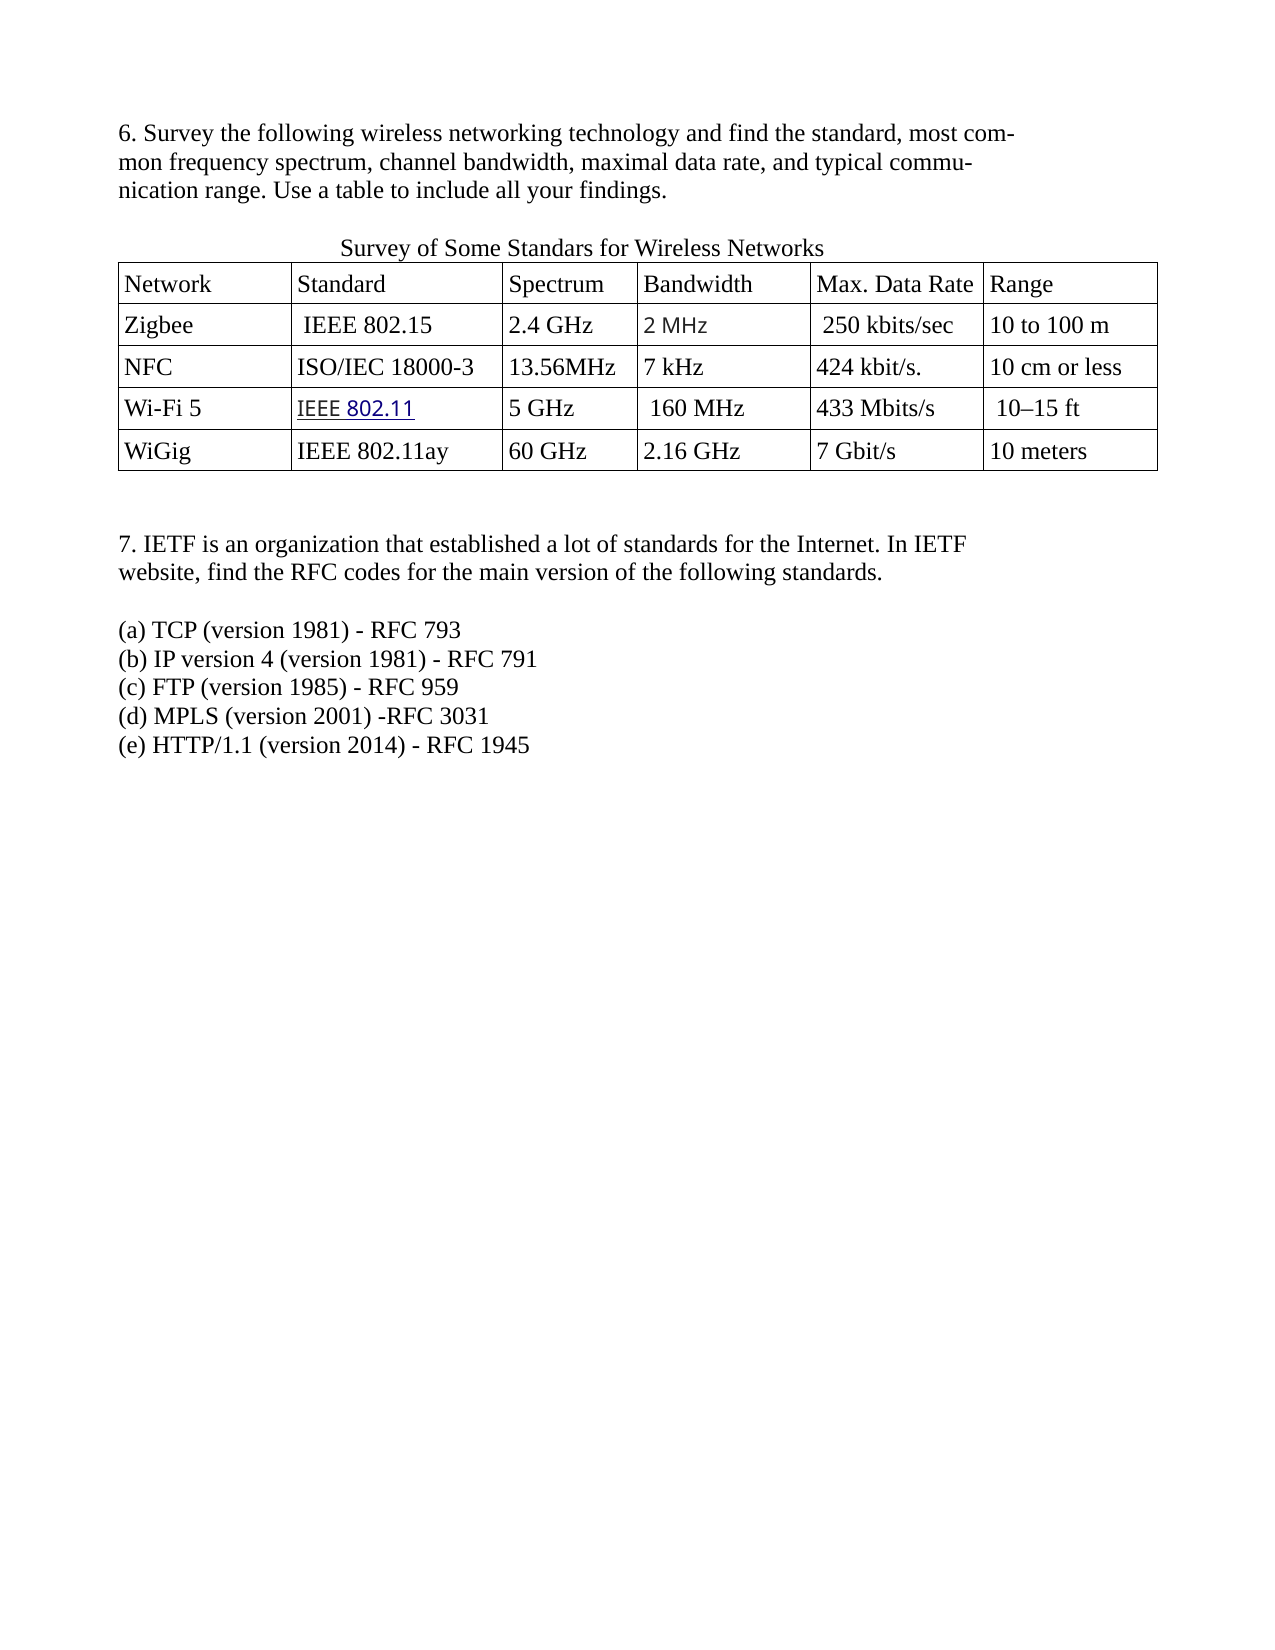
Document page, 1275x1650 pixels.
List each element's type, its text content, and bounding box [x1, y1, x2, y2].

table_cell 250 kbits/sec [811, 304, 983, 345]
text (d) MPLS (version 2001) -RFC 3031 [118, 701, 1157, 730]
table_cell 10–15 ft [984, 388, 1157, 429]
text (e) HTTP/1.1 (version 2014) - RFC 1945 [118, 730, 1157, 759]
table_cell 7 kHz [638, 346, 810, 387]
table_cell IEEE 802.11 [292, 388, 502, 429]
table_cell ISO/IEC 18000-3 [292, 346, 502, 387]
table_cell 10 meters [984, 430, 1157, 470]
table_cell 13.56MHz [503, 346, 637, 387]
table_cell 5 GHz [503, 388, 637, 429]
table_header Range [984, 263, 1157, 303]
table_header Spectrum [503, 263, 637, 303]
table_cell 10 to 100 m [984, 304, 1157, 345]
table_cell 424 kbit/s. [811, 346, 983, 387]
table_cell 160 MHz [638, 388, 810, 429]
text (c) FTP (version 1985) - RFC 959 [118, 672, 1157, 701]
table_cell 2 MHz [638, 304, 810, 345]
text mon frequency spectrum, channel bandwidth, maximal data rate, and typical commu- [118, 147, 1157, 176]
table_cell 10 cm or less [984, 346, 1157, 387]
table_header Max. Data Rate [811, 263, 983, 303]
text Survey of Some Standars for Wireless Networks [118, 233, 1157, 262]
table_cell 2.16 GHz [638, 430, 810, 470]
text nication range. Use a table to include all your findings. [118, 176, 1157, 204]
table_cell NFC [119, 346, 291, 387]
table_cell IEEE 802.11ay [292, 430, 502, 470]
text 6. Survey the following wireless networking technology and find the standard, most com- [118, 118, 1157, 147]
table_header Standard [292, 263, 502, 303]
table_cell 2.4 GHz [503, 304, 637, 345]
table_cell WiGig [119, 430, 291, 470]
table_cell 60 GHz [503, 430, 637, 470]
table_cell 433 Mbits/s [811, 388, 983, 429]
table_header Bandwidth [638, 263, 810, 303]
text (b) IP version 4 (version 1981) - RFC 791 [118, 644, 1157, 672]
text (a) TCP (version 1981) - RFC 793 [118, 615, 1157, 644]
table_cell 7 Gbit/s [811, 430, 983, 470]
table_cell Wi-Fi 5 [119, 388, 291, 429]
table_cell IEEE 802.15 [292, 304, 502, 345]
table_header Network [119, 263, 291, 303]
text 7. IETF is an organization that established a lot of standards for the Internet. In IETF [118, 529, 1157, 557]
table_cell Zigbee [119, 304, 291, 345]
text website, find the RFC codes for the main version of the following standards. [118, 557, 1157, 586]
